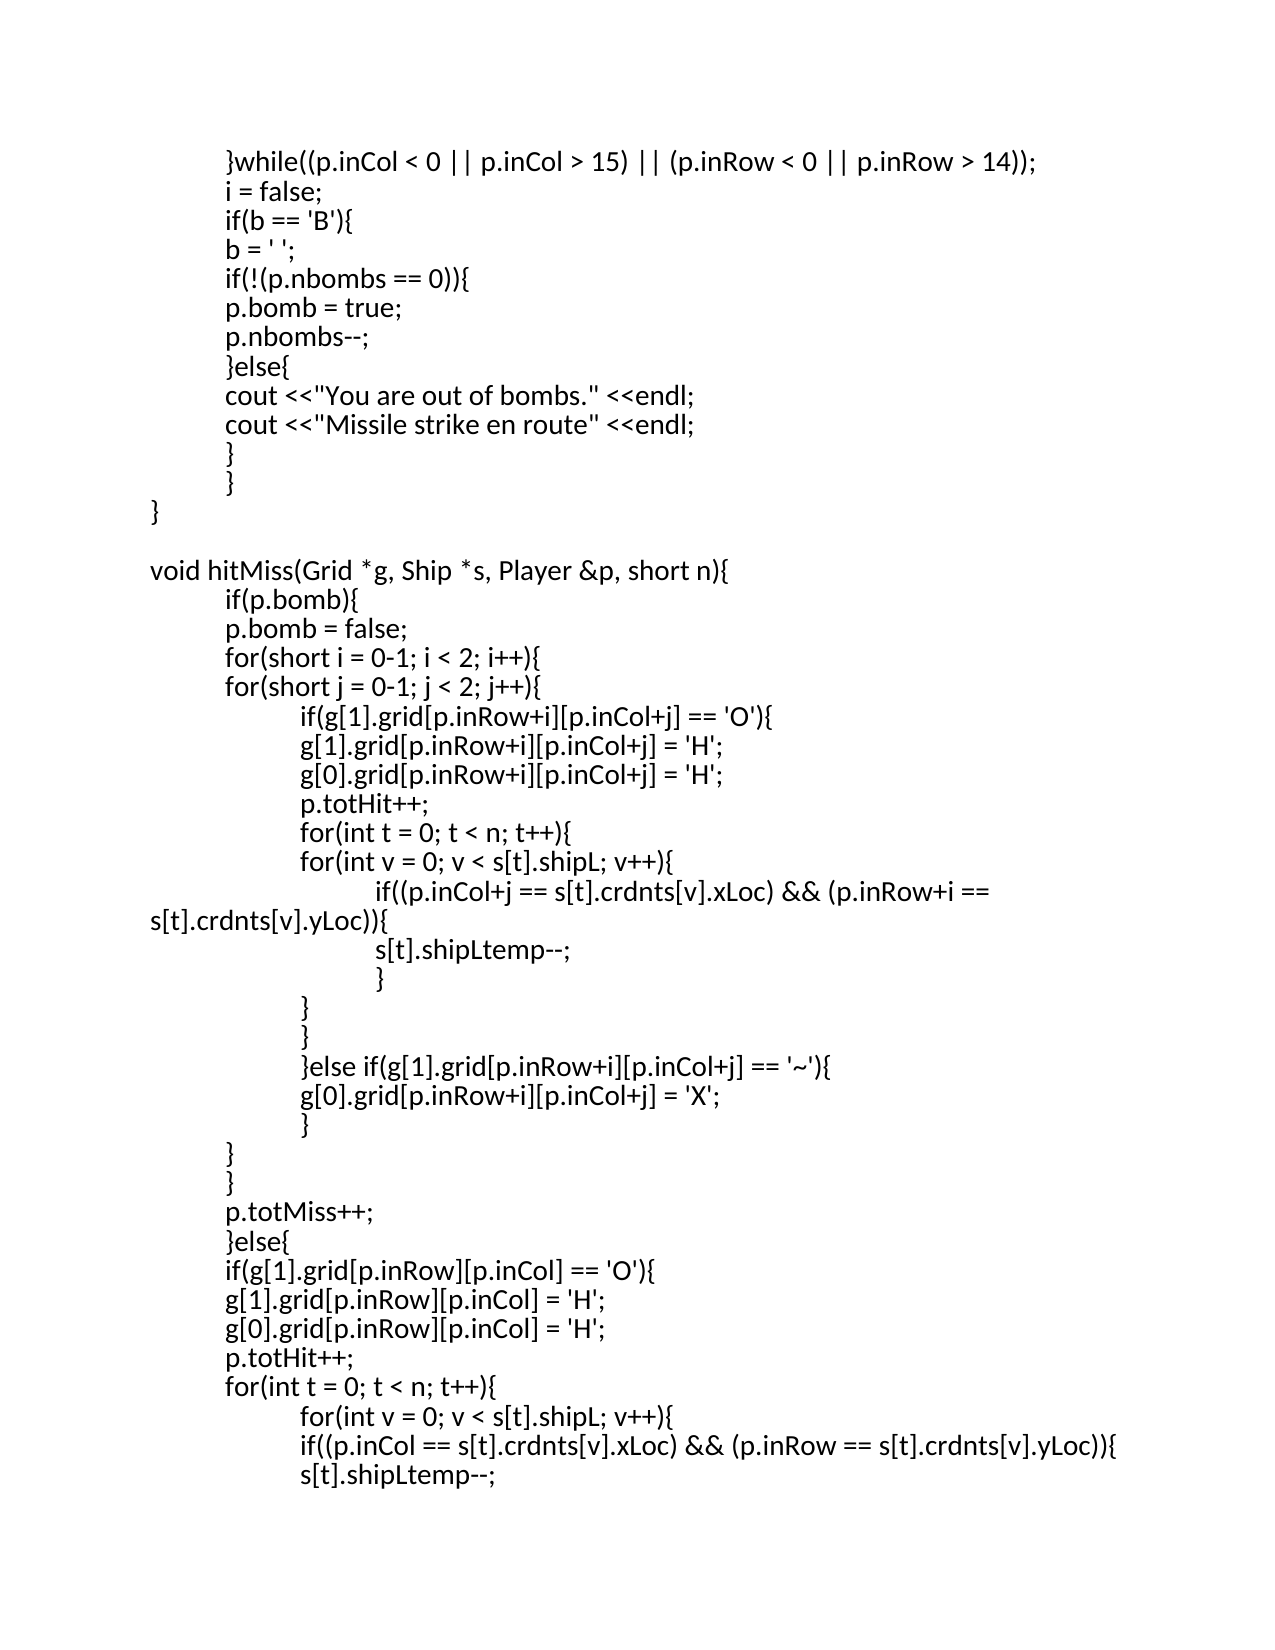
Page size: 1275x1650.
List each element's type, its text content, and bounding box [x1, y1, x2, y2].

text g[0].grid[p.inRow+i][p.inCol+j] = 'X'; [150, 1083, 1125, 1112]
text } [150, 996, 1125, 1025]
text if(g[1].grid[p.inRow][p.inCol] == 'O'){ [150, 1258, 1125, 1287]
text } [150, 442, 1125, 471]
text g[1].grid[p.inRow][p.inCol] = 'H'; [150, 1287, 1125, 1317]
text if(b == 'B'){ [150, 208, 1125, 237]
text for(short i = 0-1; i < 2; i++){ [150, 646, 1125, 675]
text p.bomb = true; [150, 296, 1125, 325]
text cout <<"Missile strike en route" <<endl; [150, 412, 1125, 442]
text for(int v = 0; v < s[t].shipL; v++){ [150, 850, 1125, 879]
text } [150, 1142, 1125, 1171]
text g[0].grid[p.inRow][p.inCol] = 'H'; [150, 1317, 1125, 1346]
text i = false; [150, 179, 1125, 208]
text }else{ [150, 354, 1125, 383]
text g[1].grid[p.inRow+i][p.inCol+j] = 'H'; [150, 733, 1125, 762]
text s[t].shipLtemp--; [150, 1462, 1125, 1492]
text } [150, 967, 1125, 996]
text } [150, 471, 1125, 500]
text } [150, 1171, 1125, 1200]
text for(int v = 0; v < s[t].shipL; v++){ [150, 1404, 1125, 1433]
text } [150, 500, 1125, 529]
text }else if(g[1].grid[p.inRow+i][p.inCol+j] == '~'){ [150, 1054, 1125, 1083]
text if((p.inCol+j == s[t].crdnts[v].xLoc) && (p.inRow+i == s[t].crdnts[v].yLoc)){ [150, 879, 1125, 937]
text for(int t = 0; t < n; t++){ [150, 821, 1125, 850]
text if(p.bomb){ [150, 587, 1125, 617]
text for(short j = 0-1; j < 2; j++){ [150, 675, 1125, 704]
text s[t].shipLtemp--; [150, 937, 1125, 967]
text g[0].grid[p.inRow+i][p.inCol+j] = 'H'; [150, 762, 1125, 792]
text } [150, 1112, 1125, 1142]
text p.totHit++; [150, 792, 1125, 821]
text if(!(p.nbombs == 0)){ [150, 267, 1125, 296]
text if(g[1].grid[p.inRow+i][p.inCol+j] == 'O'){ [150, 704, 1125, 733]
text p.totHit++; [150, 1346, 1125, 1375]
text b = ' '; [150, 237, 1125, 267]
text p.totMiss++; [150, 1200, 1125, 1229]
text if((p.inCol == s[t].crdnts[v].xLoc) && (p.inRow == s[t].crdnts[v].yLoc)){ [150, 1433, 1125, 1462]
text } [150, 1025, 1125, 1054]
text p.bomb = false; [150, 617, 1125, 646]
text for(int t = 0; t < n; t++){ [150, 1375, 1125, 1404]
text cout <<"You are out of bombs." <<endl; [150, 383, 1125, 412]
text void hitMiss(Grid *g, Ship *s, Player &p, short n){ [150, 558, 1125, 587]
text }while((p.inCol < 0 || p.inCol > 15) || (p.inRow < 0 || p.inRow > 14)); [150, 150, 1125, 179]
text }else{ [150, 1229, 1125, 1258]
text p.nbombs--; [150, 325, 1125, 354]
